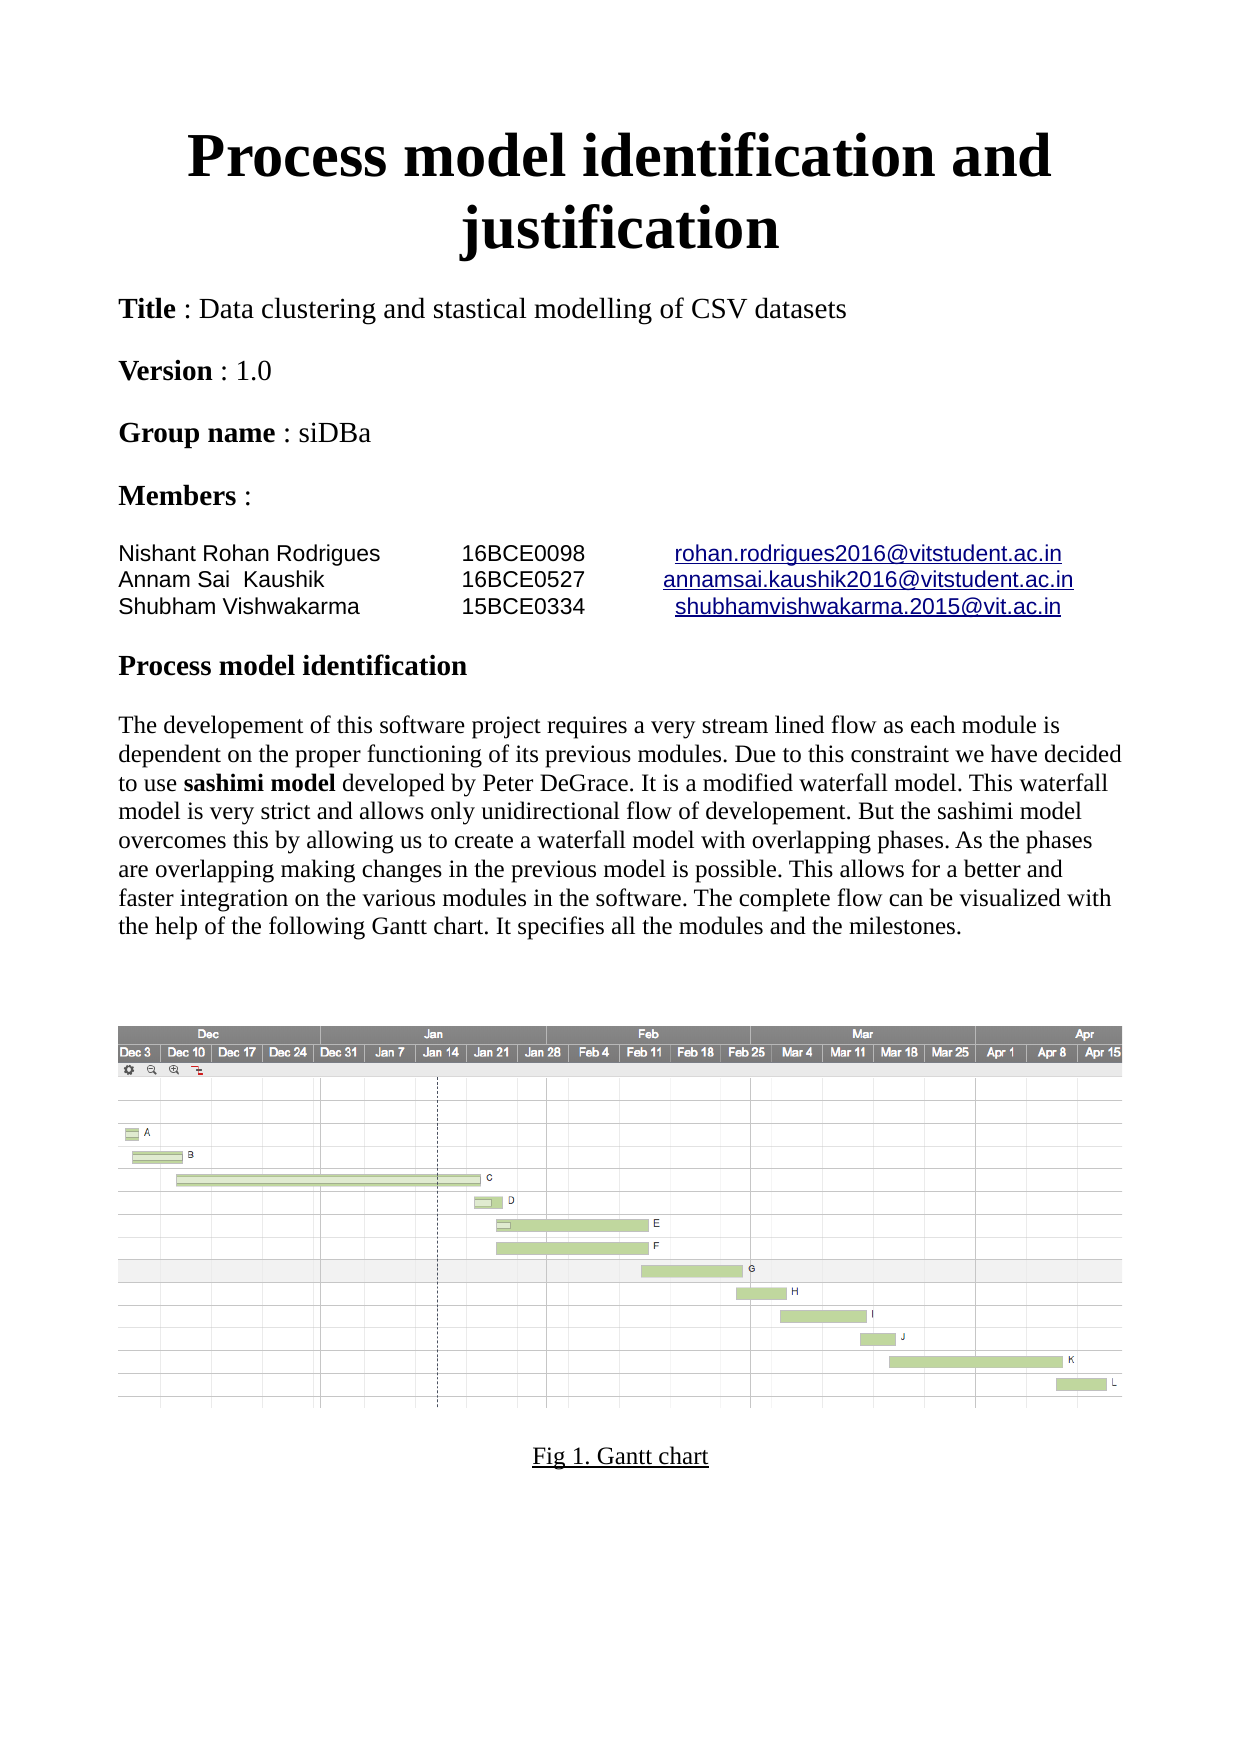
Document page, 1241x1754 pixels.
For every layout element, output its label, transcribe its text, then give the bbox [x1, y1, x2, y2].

text Fig 1. Gantt chart [118, 1441, 1122, 1470]
text Process model identification [118, 648, 1122, 681]
text Process model identification and justification [118, 118, 1122, 262]
table_header Nishant Rohan Rodrigues [107, 540, 414, 566]
text Version : 1.0 [118, 353, 1122, 387]
table_cell Shubham Vishwakarma [107, 593, 414, 619]
table_cell 15BCE0334 [414, 593, 632, 619]
table_cell 16BCE0527 [414, 566, 632, 593]
text The developement of this software project requires a very stream lined flow as each module is dependent on the proper functioning of its previous modules. Due to this constraint we have decided to use sashimi model developed by Peter DeGrace. It is a modified waterfall model. This waterfall model is very strict and allows only unidirectional flow of developement. But the sashimi model overcomes this by allowing us to create a waterfall model with overlapping phases. As the phases are overlapping making changes in the previous model is possible. This allows for a better and faster integration on the various modules in the software. The complete flow can be visualized with the help of the following Gantt chart. It specifies all the modules and the milestones. [118, 710, 1122, 940]
text Title : Data clustering and stastical modelling of CSV datasets [118, 291, 1122, 324]
table_cell Annam Sai Kaushik [107, 566, 414, 593]
table_header 16BCE0098 [414, 540, 632, 566]
table_header rohan.rodrigues2016@vitstudent.ac.in [632, 540, 1104, 566]
table_cell annamsai.kaushik2016@vitstudent.ac.in [632, 566, 1104, 593]
text Members : [118, 478, 1122, 511]
table_cell shubhamvishwakarma.2015@vit.ac.in [632, 593, 1104, 619]
picture [118, 1026, 1123, 1408]
text Group name : siDBa [118, 415, 1122, 449]
